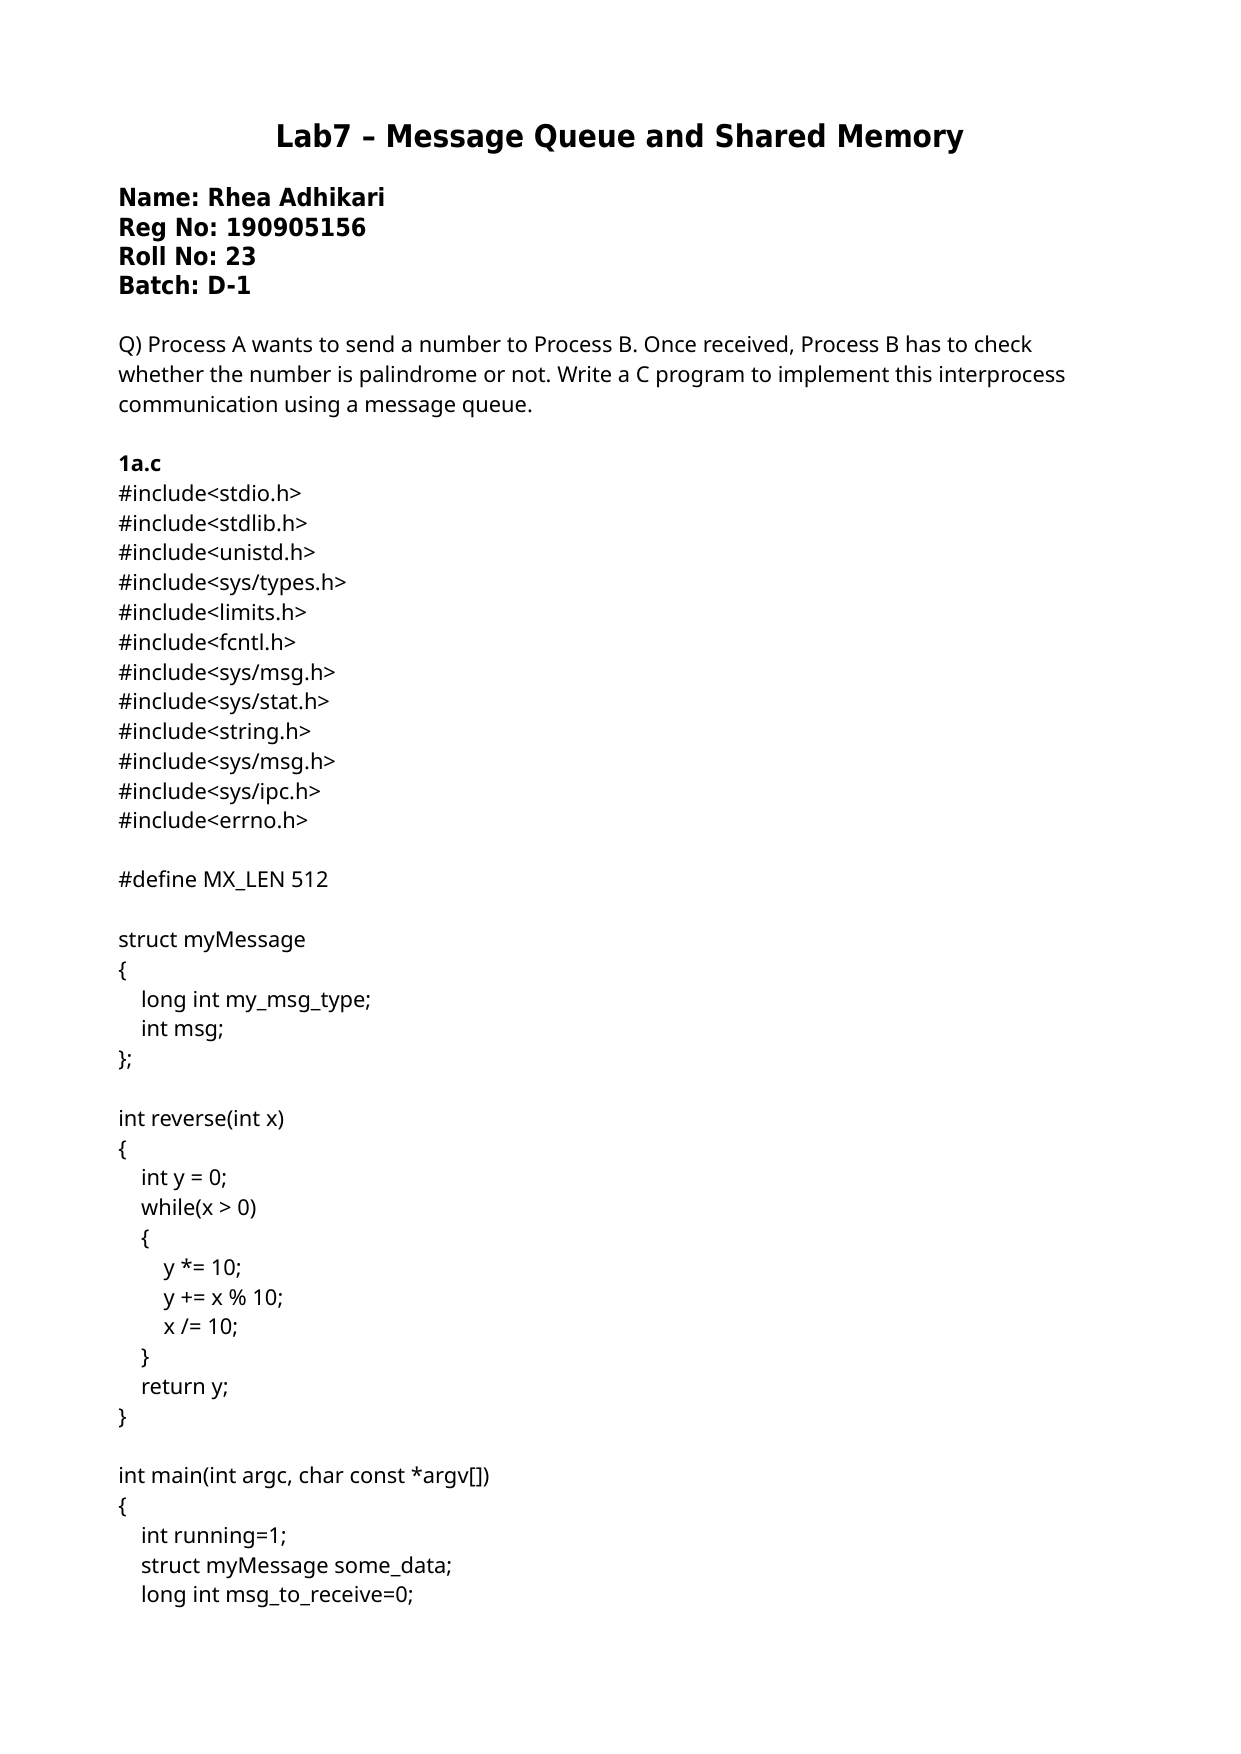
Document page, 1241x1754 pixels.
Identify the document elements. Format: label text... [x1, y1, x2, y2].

text Name: Rhea Adhikari [118, 184, 1122, 213]
list long int my_msg_type; [118, 984, 1122, 1013]
list int msg; [118, 1013, 1122, 1043]
text Roll No: 23 [118, 242, 1122, 271]
list 1a.c [118, 448, 1122, 478]
list #include<errno.h> [118, 806, 1122, 835]
text Reg No: 190905156 [118, 213, 1122, 242]
list #include<sys/ipc.h> [118, 776, 1122, 806]
list { [118, 1490, 1122, 1520]
list int reverse(int x) [118, 1103, 1122, 1133]
list #include<string.h> [118, 716, 1122, 746]
list long int msg_to_receive=0; [118, 1579, 1122, 1609]
list #include<fcntl.h> [118, 627, 1122, 657]
list #include<stdio.h> [118, 478, 1122, 508]
list } [118, 1401, 1122, 1431]
list while(x > 0) [118, 1192, 1122, 1222]
list y += x % 10; [118, 1282, 1122, 1311]
list { [118, 954, 1122, 984]
list #include<unistd.h> [118, 537, 1122, 567]
list }; [118, 1043, 1122, 1073]
list struct myMessage [118, 924, 1122, 954]
list #include<sys/types.h> [118, 567, 1122, 597]
list } [118, 1341, 1122, 1371]
list #include<sys/stat.h> [118, 686, 1122, 716]
list { [118, 1133, 1122, 1162]
list #include<stdlib.h> [118, 508, 1122, 537]
list int y = 0; [118, 1162, 1122, 1192]
list { [118, 1222, 1122, 1252]
list #include<sys/msg.h> [118, 746, 1122, 776]
list #include<sys/msg.h> [118, 657, 1122, 686]
list Q) Process A wants to send a number to Process B. Once received, Process B has to check whether the number is palindrome or not. Write a C program to implement this interprocess communication using a message queue. [118, 329, 1122, 419]
list struct myMessage some_data; [118, 1550, 1122, 1579]
list int main(int argc, char const *argv[]) [118, 1460, 1122, 1490]
text Lab7 – Message Queue and Shared Memory [118, 118, 1122, 154]
list #include<limits.h> [118, 597, 1122, 627]
list x /= 10; [118, 1311, 1122, 1341]
list int running=1; [118, 1520, 1122, 1550]
list y *= 10; [118, 1252, 1122, 1282]
list return y; [118, 1371, 1122, 1401]
text Batch: D-1 [118, 271, 1122, 300]
list #define MX_LEN 512 [118, 864, 1122, 894]
